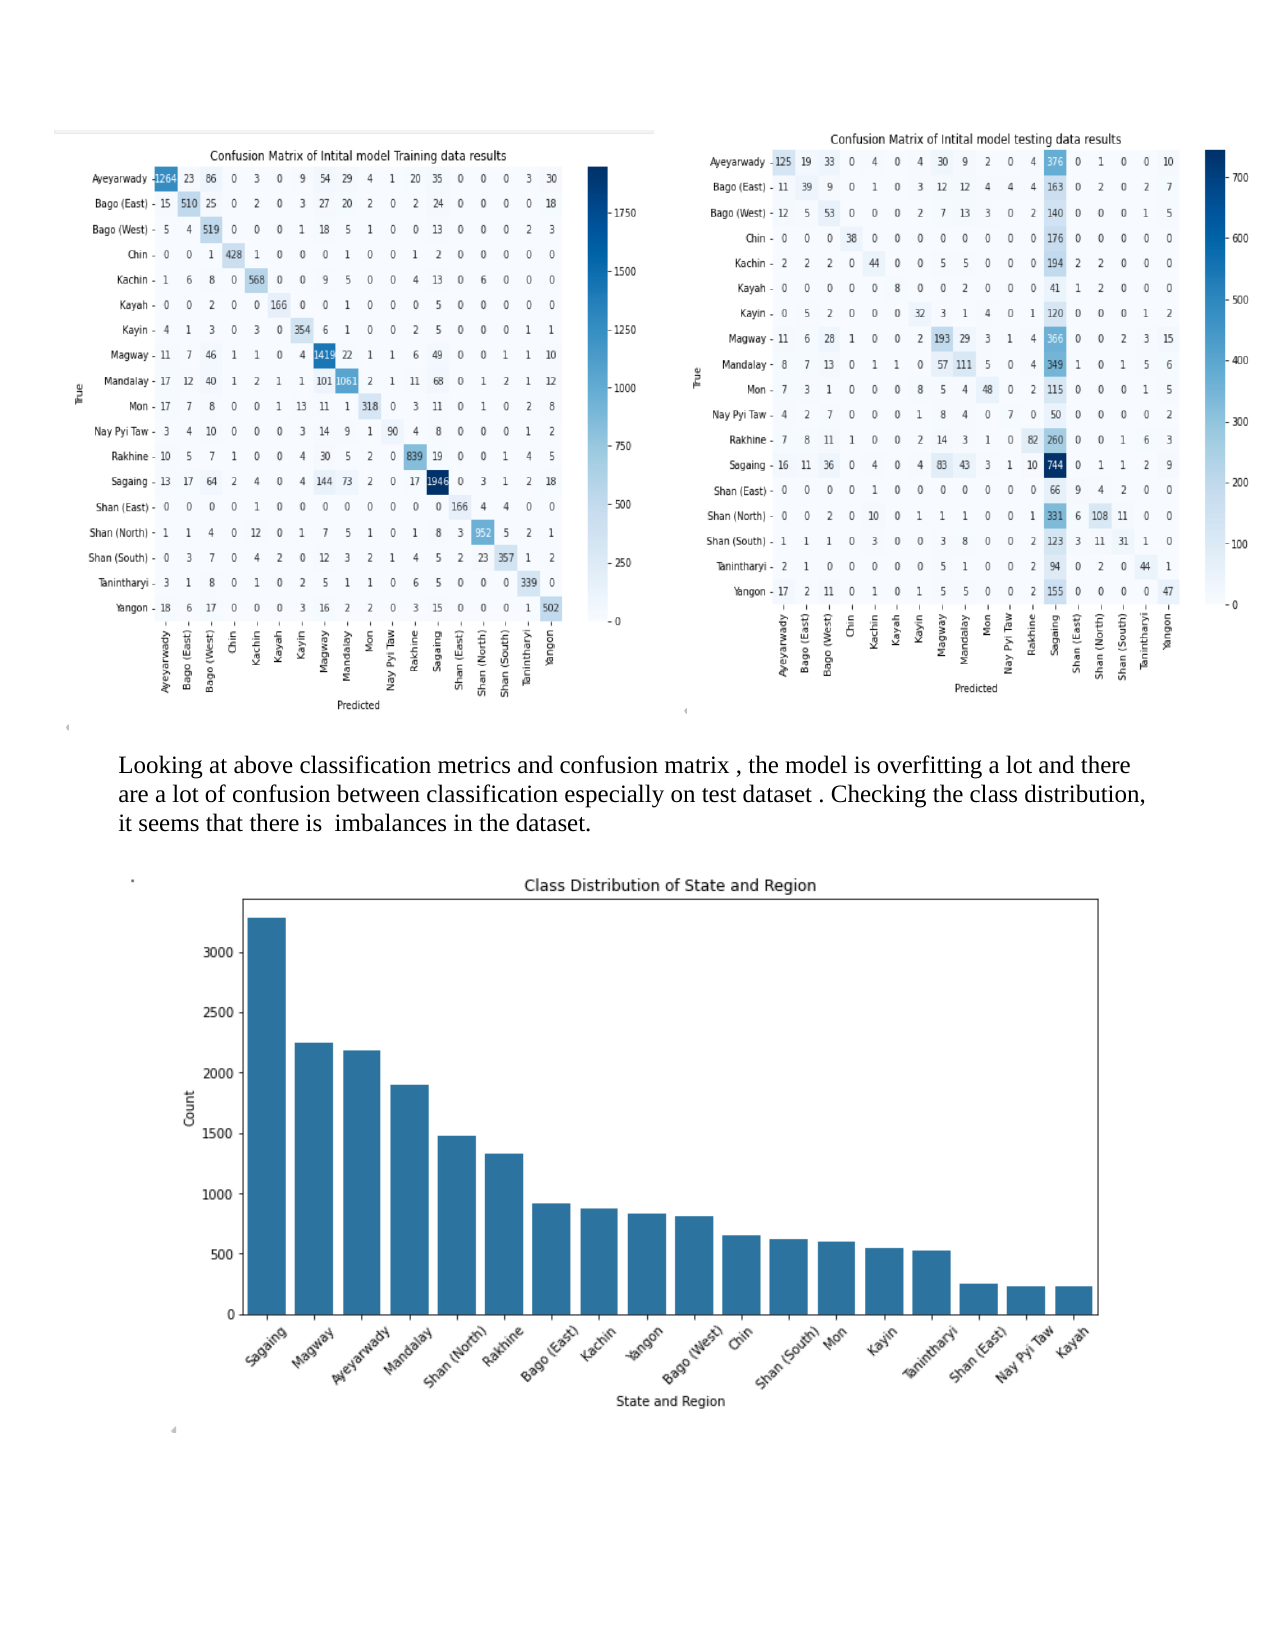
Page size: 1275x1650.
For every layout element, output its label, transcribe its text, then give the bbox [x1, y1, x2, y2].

picture [129, 858, 1169, 1433]
picture [675, 123, 1275, 724]
text Looking at above classification metrics and confusion matrix , the model is overfitting a lot and there are a lot of confusion between classification especially on test dataset . Checking the class distribution, it seems that there is imbalances in the dataset. [118, 262, 1157, 837]
picture [54, 130, 655, 731]
